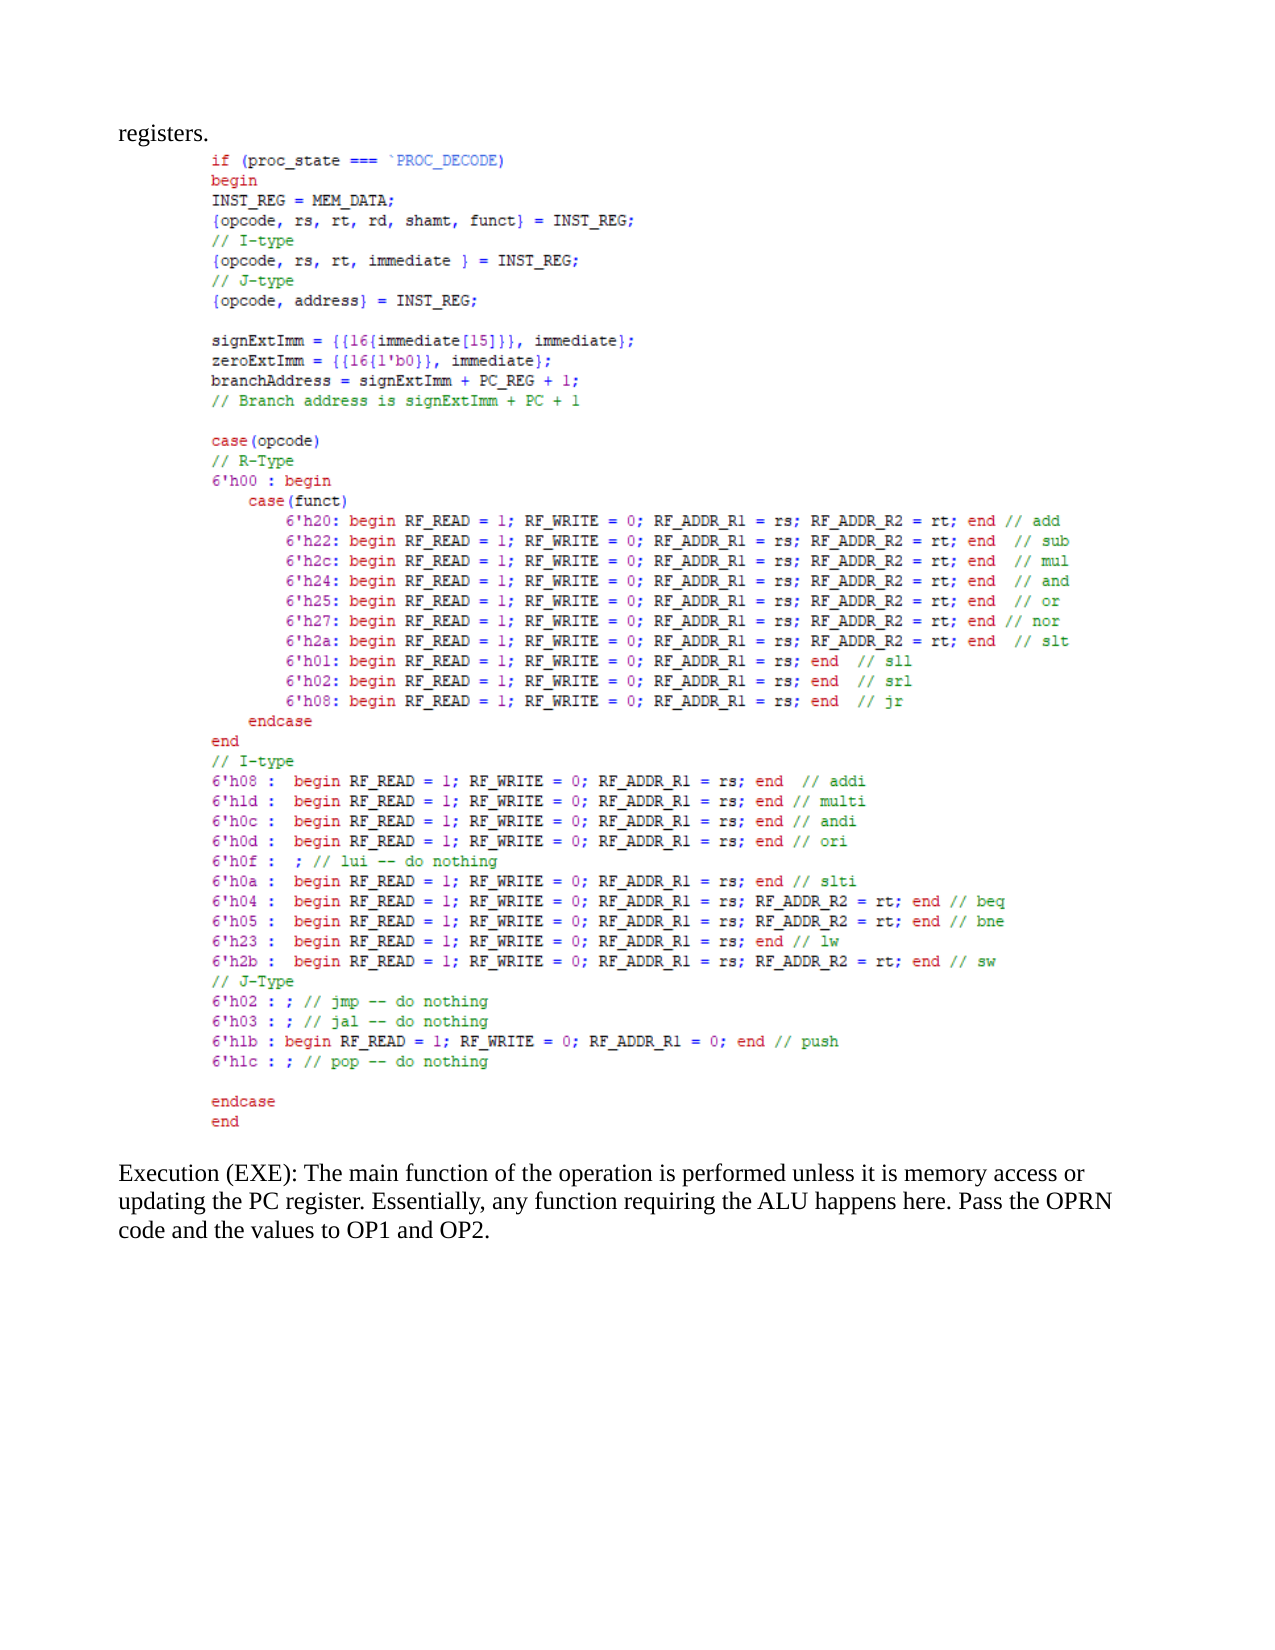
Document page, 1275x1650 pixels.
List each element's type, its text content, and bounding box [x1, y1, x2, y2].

text registers. [118, 118, 1157, 147]
text Execution (EXE): The main function of the operation is performed unless it is memory access or updating the PC register. Essentially, any function requiring the ALU happens here. Pass the OPRN code and the values to OP1 and OP2. [118, 1158, 1157, 1244]
